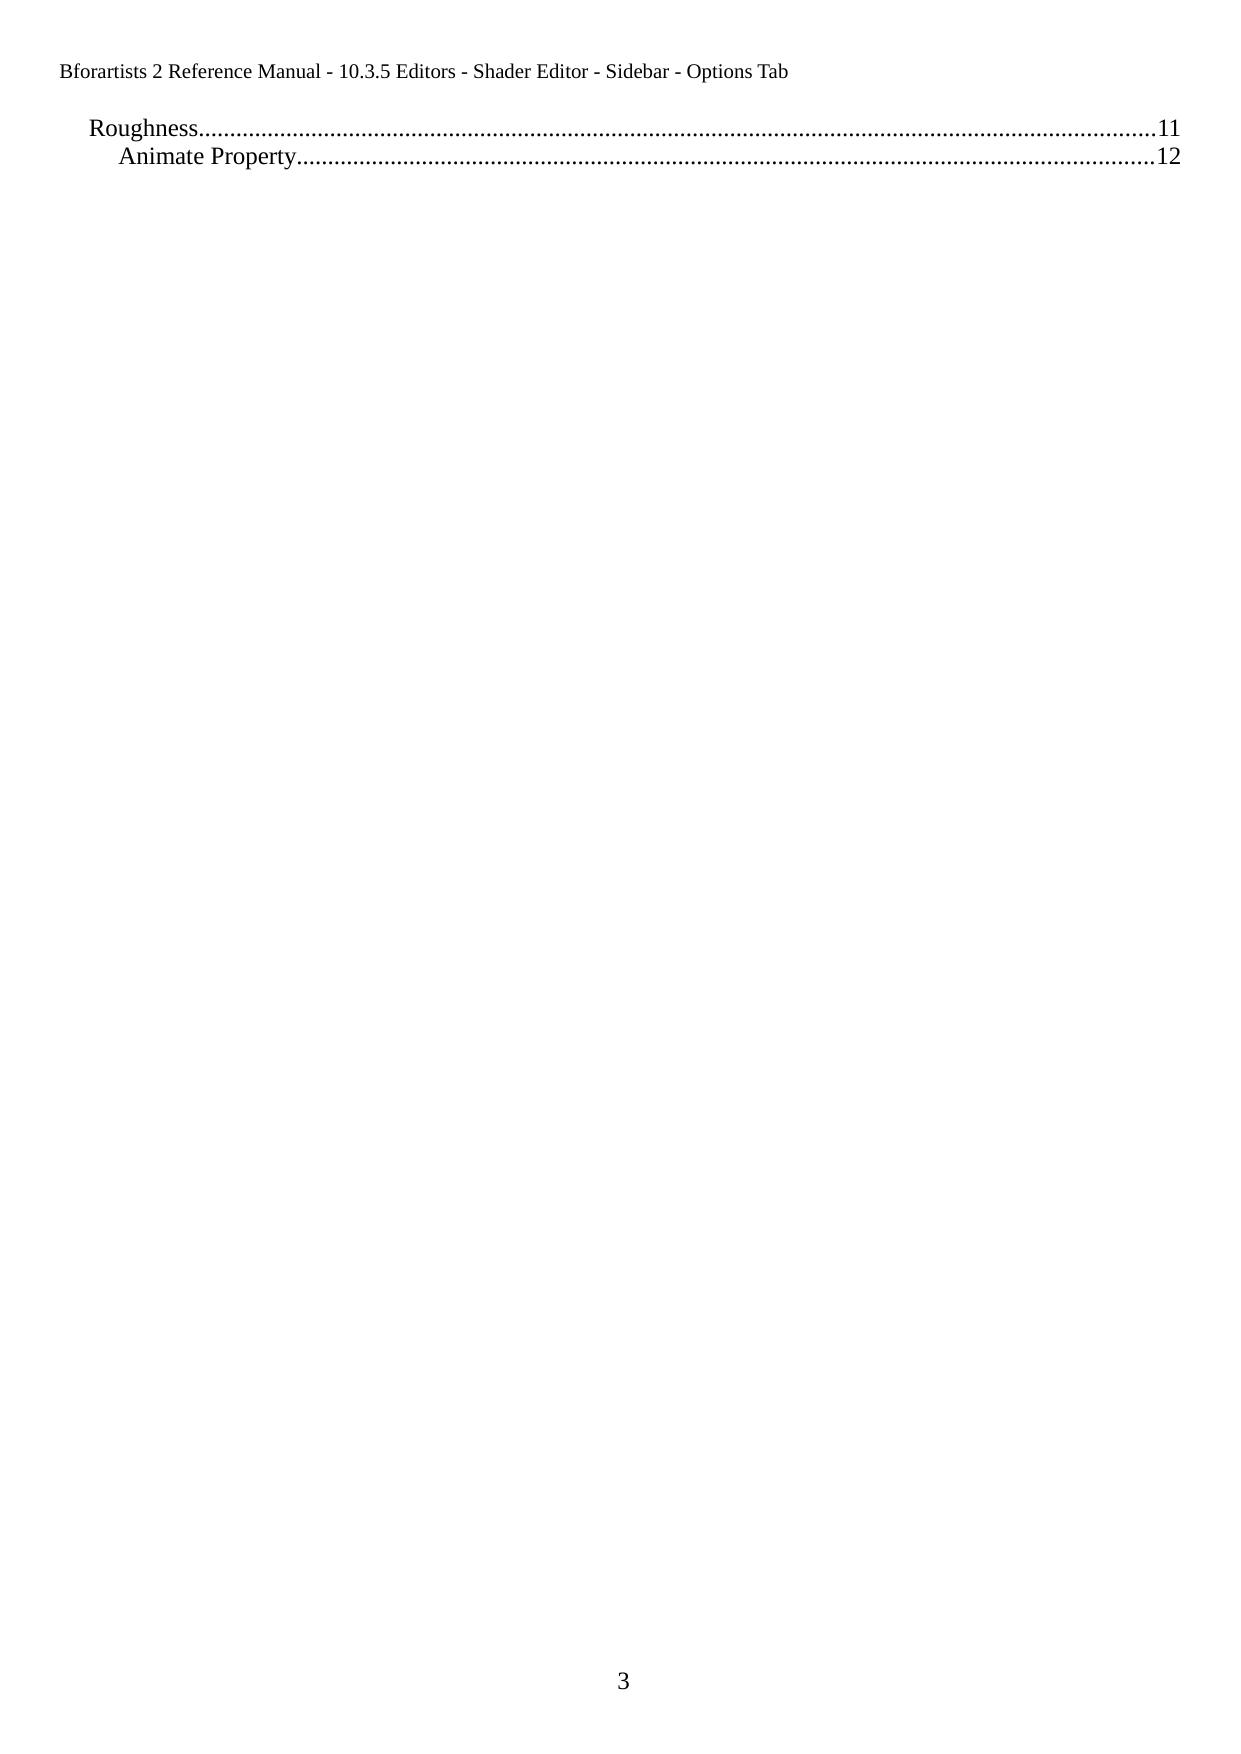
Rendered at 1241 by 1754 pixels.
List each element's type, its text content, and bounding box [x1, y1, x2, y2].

text Animate Property 12 [118, 141, 1181, 170]
text Roughness 11 [88, 113, 1181, 141]
